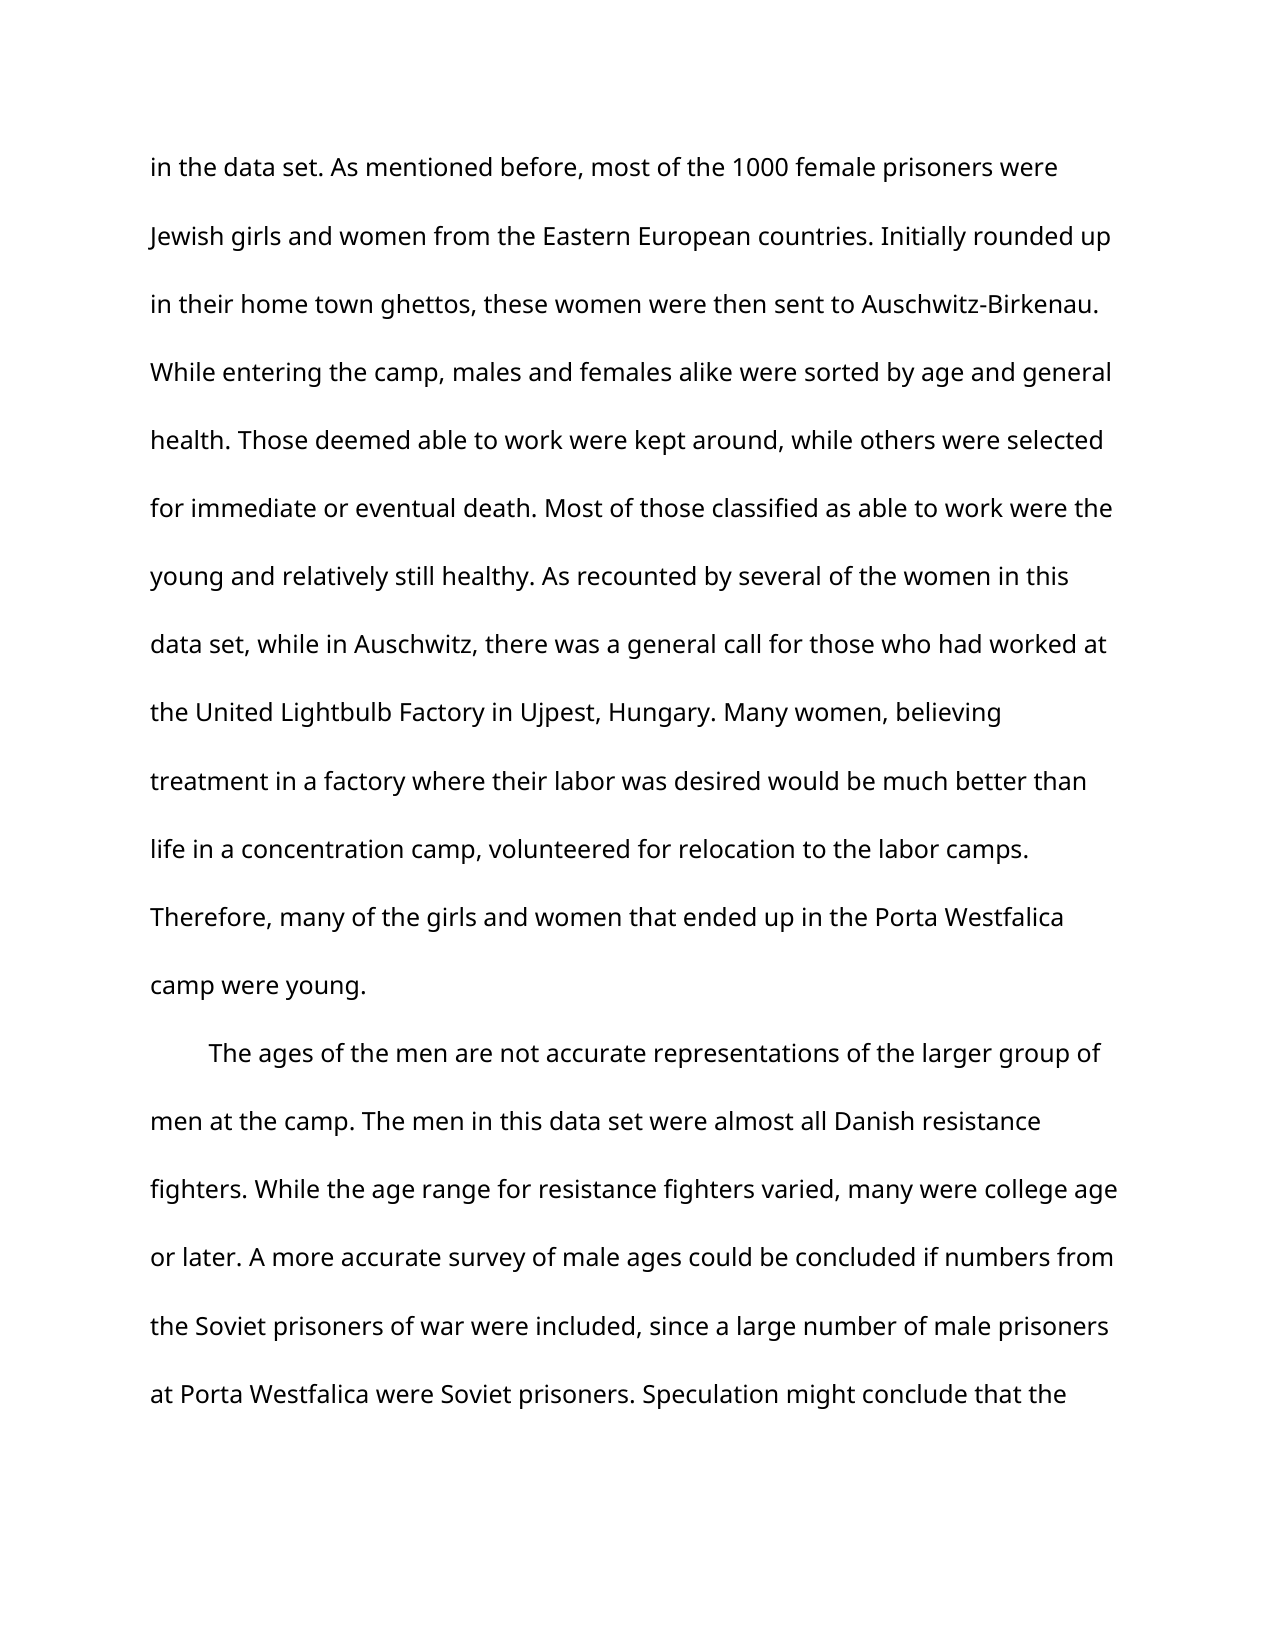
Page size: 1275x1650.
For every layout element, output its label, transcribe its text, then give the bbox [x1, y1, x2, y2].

text in the data set. As mentioned before, most of the 1000 female prisoners were Jewish girls and women from the Eastern European countries. Initially rounded up in their home town ghettos, these women were then sent to Auschwitz-Birkenau. While entering the camp, males and females alike were sorted by age and general health. Those deemed able to work were kept around, while others were selected for immediate or eventual death. Most of those classified as able to work were the young and relatively still healthy. As recounted by several of the women in this data set, while in Auschwitz, there was a general call for those who had worked at the United Lightbulb Factory in Ujpest, Hungary. Many women, believing treatment in a factory where their labor was desired would be much better than life in a concentration camp, volunteered for relocation to the labor camps. Therefore, many of the girls and women that ended up in the Porta Westfalica camp were young. [150, 150, 1125, 1002]
text The ages of the men are not accurate representations of the larger group of men at the camp. The men in this data set were almost all Danish resistance fighters. While the age range for resistance fighters varied, many were college age or later. A more accurate survey of male ages could be concluded if numbers from the Soviet prisoners of war were included, since a large number of male prisoners at Porta Westfalica were Soviet prisoners. Speculation might conclude that the [150, 1036, 1125, 1410]
